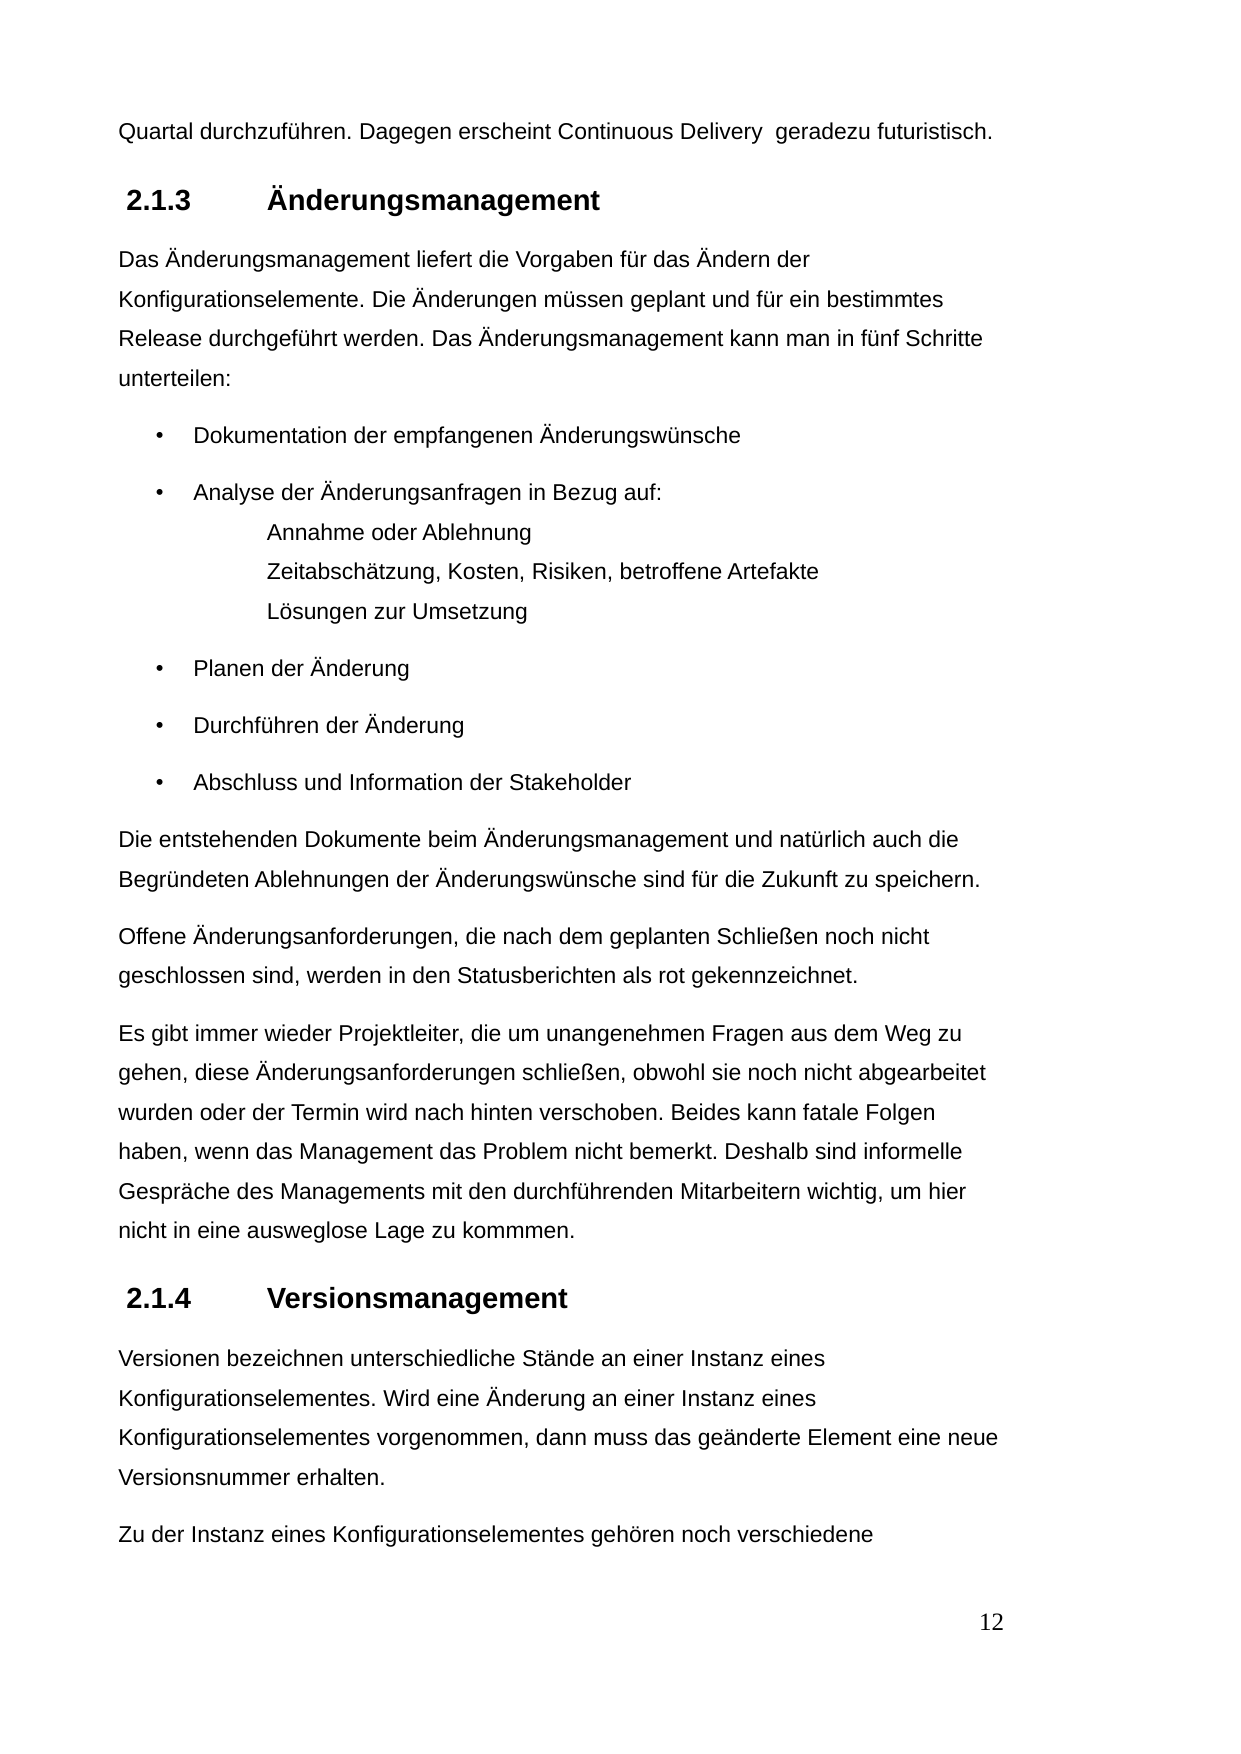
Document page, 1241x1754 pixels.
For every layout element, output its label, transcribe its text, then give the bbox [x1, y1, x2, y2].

list Abschluss und Information der Stakeholder [156, 769, 1004, 796]
text Versionen bezeichnen unterschiedliche Stände an einer Instanz eines Konfigurationselementes. Wird eine Änderung an einer Instanz eines Konfigurationselementes vorgenommen, dann muss das geänderte Element eine neue Versionsnummer erhalten. [118, 1345, 1004, 1490]
subtitle Änderungsmanagement [118, 183, 1004, 216]
subtitle Versionsmanagement [118, 1282, 1004, 1315]
text Die entstehenden Dokumente beim Änderungsmanagement und natürlich auch die Begründeten Ablehnungen der Änderungswünsche sind für die Zukunft zu speichern. [118, 826, 1004, 892]
text Offene Änderungsanforderungen, die nach dem geplanten Schließen noch nicht geschlossen sind, werden in den Statusberichten als rot gekennzeichnet. [118, 923, 1004, 989]
list Durchführen der Änderung [156, 712, 1004, 738]
text Quartal durchzuführen. Dagegen erscheint Continuous Delivery geradezu futuristisch. [118, 118, 1004, 144]
list Planen der Änderung [156, 655, 1004, 681]
text Zu der Instanz eines Konfigurationselementes gehören noch verschiedene [118, 1521, 1004, 1547]
text Das Änderungsmanagement liefert die Vorgaben für das Ändern der Konfigurationselemente. Die Änderungen müssen geplant und für ein bestimmtes Release durchgeführt werden. Das Änderungsmanagement kann man in fünf Schritte unterteilen: [118, 246, 1004, 391]
text Es gibt immer wieder Projektleiter, die um unangenehmen Fragen aus dem Weg zu gehen, diese Änderungsanforderungen schließen, obwohl sie noch nicht abgearbeitet wurden oder der Termin wird nach hinten verschoben. Beides kann fatale Folgen haben, wenn das Management das Problem nicht bemerkt. Deshalb sind informelle Gespräche des Managements mit den durchführenden Mitarbeitern wichtig, um hier nicht in eine ausweglose Lage zu kommmen. [118, 1020, 1004, 1243]
list Analyse der Änderungsanfragen in Bezug auf: Annahme oder Ablehnung Zeitabschätzung, Kosten, Risiken, betroffene Artefakte Lösungen zur Umsetzung [156, 479, 1004, 624]
list Dokumentation der empfangenen Änderungswünsche [156, 422, 1004, 448]
